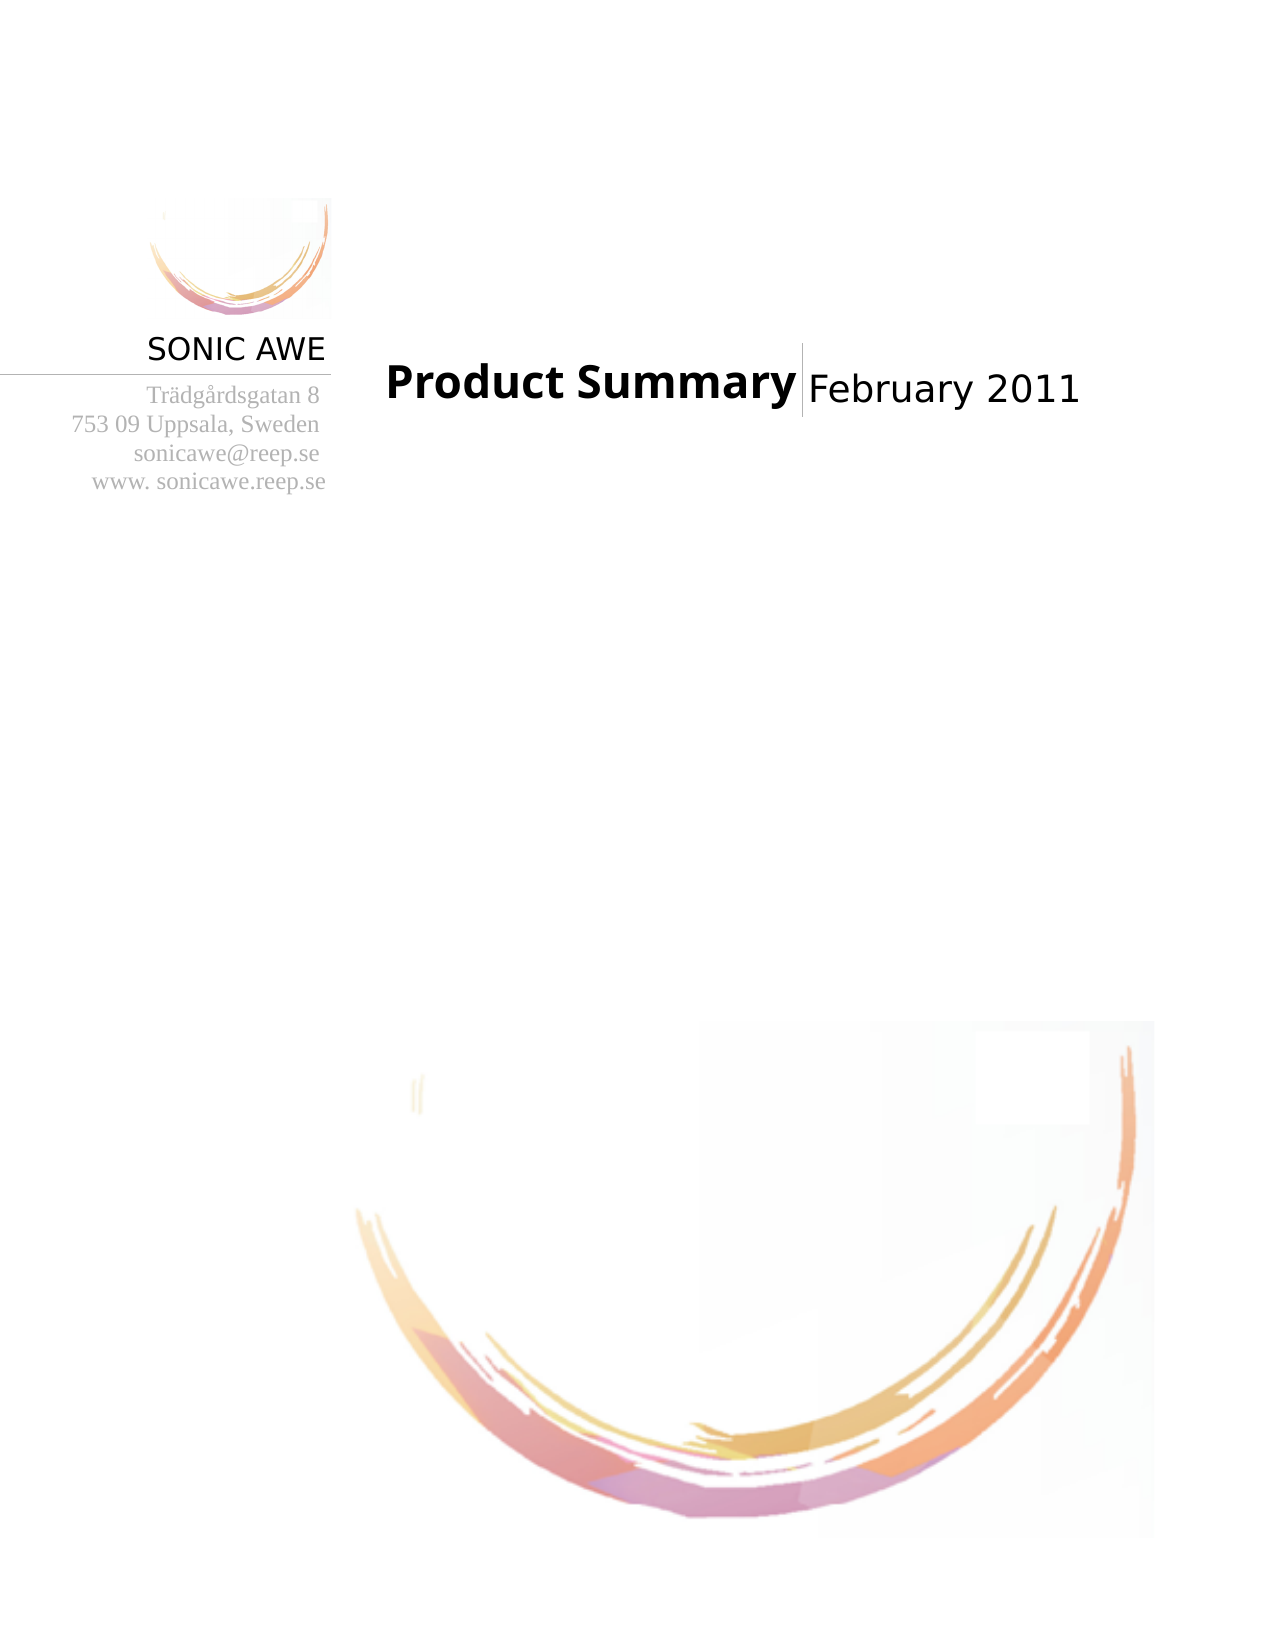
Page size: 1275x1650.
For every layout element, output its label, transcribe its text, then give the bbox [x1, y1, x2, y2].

table_header SONIC AWE [0, 326, 331, 373]
table_header February 2011 [803, 343, 1157, 417]
table_cell Trädgårdsgatan 8 753 09 Uppsala, Sweden sonicawe@reep.se www. sonicawe.reep.se [0, 375, 331, 506]
table_header Product Summary [331, 343, 802, 417]
picture [147, 198, 332, 319]
picture [340, 1021, 1155, 1538]
